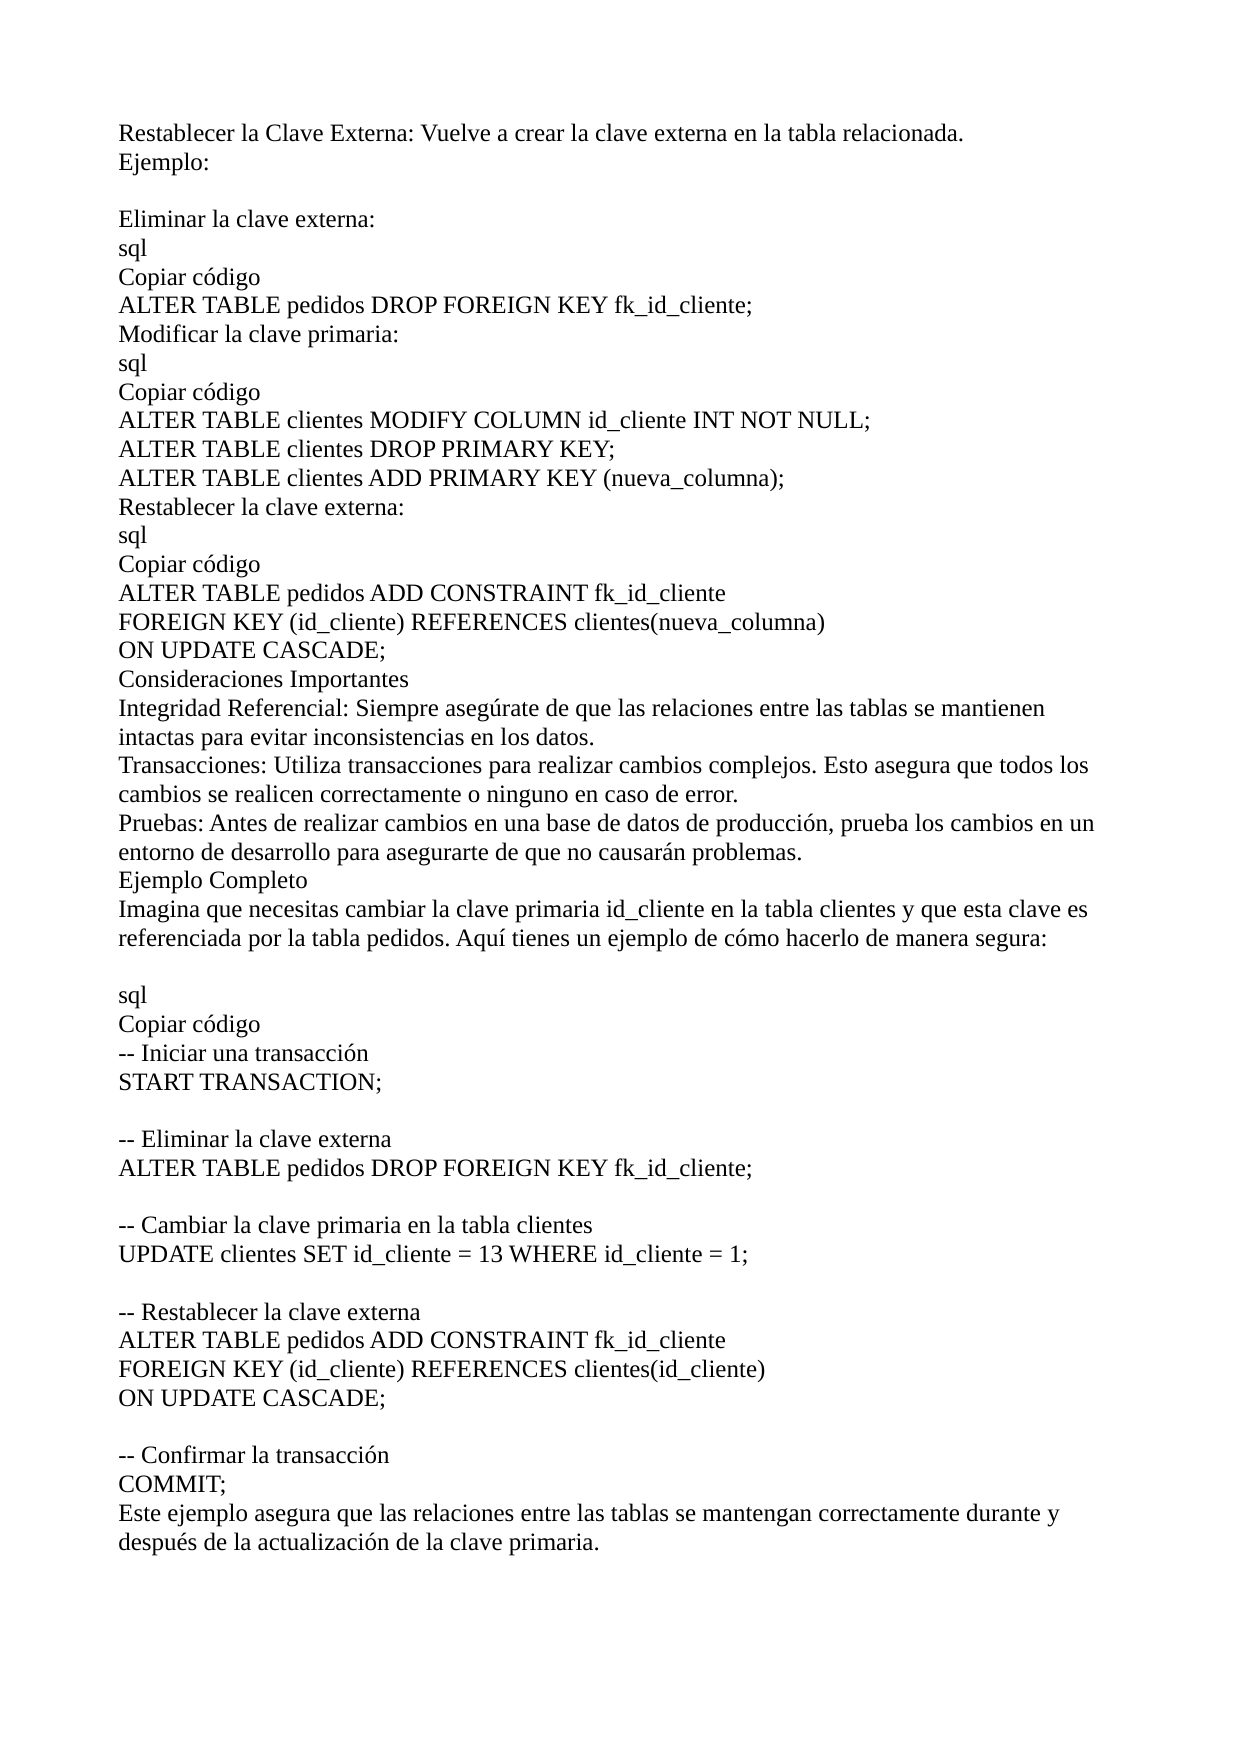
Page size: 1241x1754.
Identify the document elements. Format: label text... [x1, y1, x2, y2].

text Ejemplo Completo [118, 866, 1122, 894]
text -- Eliminar la clave externa [118, 1124, 1122, 1153]
text sql [118, 233, 1122, 262]
text ALTER TABLE pedidos ADD CONSTRAINT fk_id_cliente [118, 1326, 1122, 1354]
text ALTER TABLE pedidos ADD CONSTRAINT fk_id_cliente [118, 578, 1122, 607]
text ALTER TABLE clientes MODIFY COLUMN id_cliente INT NOT NULL; [118, 406, 1122, 434]
text ALTER TABLE clientes DROP PRIMARY KEY; [118, 434, 1122, 463]
text Restablecer la clave externa: [118, 492, 1122, 521]
text FOREIGN KEY (id_cliente) REFERENCES clientes(id_cliente) [118, 1354, 1122, 1383]
text ON UPDATE CASCADE; [118, 636, 1122, 664]
text Restablecer la Clave Externa: Vuelve a crear la clave externa en la tabla relacionada. [118, 118, 1122, 147]
text ALTER TABLE clientes ADD PRIMARY KEY (nueva_columna); [118, 463, 1122, 492]
text ALTER TABLE pedidos DROP FOREIGN KEY fk_id_cliente; [118, 291, 1122, 319]
text -- Cambiar la clave primaria en la tabla clientes [118, 1211, 1122, 1239]
text Copiar código [118, 1009, 1122, 1038]
text Modificar la clave primaria: [118, 319, 1122, 348]
text Copiar código [118, 549, 1122, 578]
text Copiar código [118, 262, 1122, 291]
text -- Confirmar la transacción [118, 1441, 1122, 1469]
text Integridad Referencial: Siempre asegúrate de que las relaciones entre las tablas se mantienen intactas para evitar inconsistencias en los datos. [118, 693, 1122, 751]
text Copiar código [118, 377, 1122, 406]
text Transacciones: Utiliza transacciones para realizar cambios complejos. Esto asegura que todos los cambios se realicen correctamente o ninguno en caso de error. [118, 751, 1122, 808]
text COMMIT; [118, 1469, 1122, 1498]
text sql [118, 981, 1122, 1009]
text Consideraciones Importantes [118, 664, 1122, 693]
text Ejemplo: [118, 147, 1122, 176]
text Imagina que necesitas cambiar la clave primaria id_cliente en la tabla clientes y que esta clave es referenciada por la tabla pedidos. Aquí tienes un ejemplo de cómo hacerlo de manera segura: [118, 894, 1122, 952]
text Pruebas: Antes de realizar cambios en una base de datos de producción, prueba los cambios en un entorno de desarrollo para asegurarte de que no causarán problemas. [118, 808, 1122, 866]
text -- Restablecer la clave externa [118, 1297, 1122, 1326]
text ALTER TABLE pedidos DROP FOREIGN KEY fk_id_cliente; [118, 1153, 1122, 1182]
text FOREIGN KEY (id_cliente) REFERENCES clientes(nueva_columna) [118, 607, 1122, 636]
text UPDATE clientes SET id_cliente = 13 WHERE id_cliente = 1; [118, 1239, 1122, 1268]
text START TRANSACTION; [118, 1067, 1122, 1096]
text sql [118, 521, 1122, 549]
text ON UPDATE CASCADE; [118, 1383, 1122, 1412]
text Eliminar la clave externa: [118, 204, 1122, 233]
text sql [118, 348, 1122, 377]
text Este ejemplo asegura que las relaciones entre las tablas se mantengan correctamente durante y después de la actualización de la clave primaria. [118, 1498, 1122, 1556]
text -- Iniciar una transacción [118, 1038, 1122, 1067]
